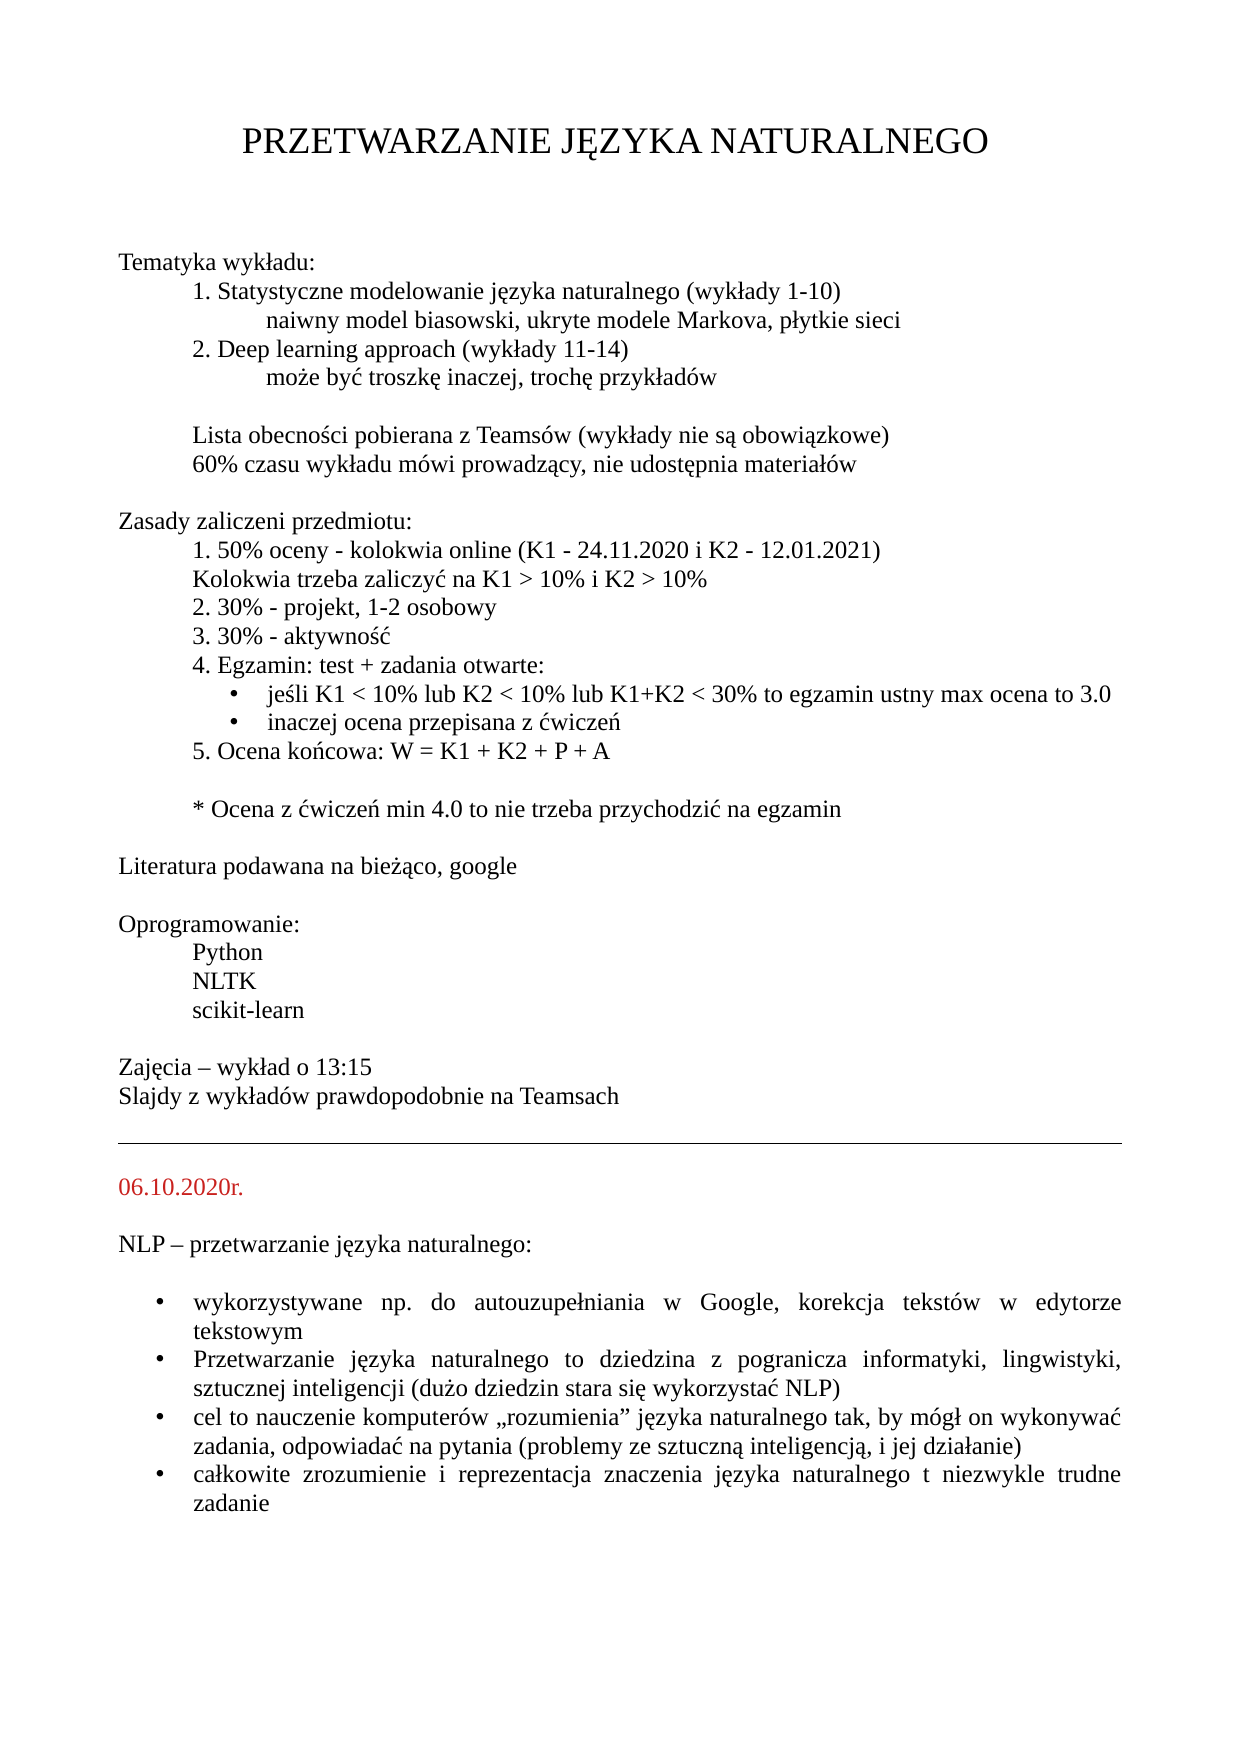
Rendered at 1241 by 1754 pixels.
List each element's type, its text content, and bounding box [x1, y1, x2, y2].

text PRZETWARZANIE JĘZYKA NATURALNEGO [118, 118, 1122, 161]
text Oprogramowanie: [118, 909, 1122, 937]
text Literatura podawana na bieżąco, google [118, 851, 1122, 880]
list Przetwarzanie języka naturalnego to dziedzina z pogranicza informatyki, lingwistyki, sztucznej inteligencji (dużo dziedzin stara się wykorzystać NLP) [156, 1344, 1122, 1402]
text 3. 30% - aktywność [192, 621, 1122, 650]
text Kolokwia trzeba zaliczyć na K1 > 10% i K2 > 10% [192, 564, 1122, 592]
text Zajęcia – wykład o 13:15 [118, 1052, 1122, 1081]
text NLTK [192, 966, 1122, 995]
text naiwny model biasowski, ukryte modele Markova, płytkie sieci [192, 305, 1122, 334]
text 5. Ocena końcowa: W = K1 + K2 + P + A [192, 736, 1122, 765]
text Tematyka wykładu: [118, 247, 1122, 276]
list jeśli K1 < 10% lub K2 < 10% lub K1+K2 < 30% to egzamin ustny max ocena to 3.0 [229, 679, 1122, 707]
text 1. Statystyczne modelowanie języka naturalnego (wykłady 1-10) [192, 276, 1122, 305]
text Lista obecności pobierana z Teamsów (wykłady nie są obowiązkowe) [192, 420, 1122, 449]
list cel to nauczenie komputerów „rozumienia” języka naturalnego tak, by mógł on wykonywać zadania, odpowiadać na pytania (problemy ze sztuczną inteligencją, i jej działanie) [156, 1402, 1122, 1459]
text może być troszkę inaczej, trochę przykładów [192, 362, 1122, 391]
text 2. Deep learning approach (wykłady 11-14) [192, 334, 1122, 362]
list inaczej ocena przepisana z ćwiczeń [229, 707, 1122, 736]
text 06.10.2020r. [118, 1172, 1122, 1201]
text Zasady zaliczeni przedmiotu: [118, 506, 1122, 535]
list całkowite zrozumienie i reprezentacja znaczenia języka naturalnego t niezwykle trudne zadanie [156, 1459, 1122, 1517]
text NLP – przetwarzanie języka naturalnego: [118, 1229, 1122, 1258]
list wykorzystywane np. do autouzupełniania w Google, korekcja tekstów w edytorze tekstowym [156, 1287, 1122, 1344]
text 2. 30% - projekt, 1-2 osobowy [192, 592, 1122, 621]
text scikit-learn [192, 995, 1122, 1024]
text Python [192, 937, 1122, 966]
text Slajdy z wykładów prawdopodobnie na Teamsach [118, 1081, 1122, 1110]
text 4. Egzamin: test + zadania otwarte: [192, 650, 1122, 679]
text 60% czasu wykładu mówi prowadzący, nie udostępnia materiałów [192, 449, 1122, 477]
text * Ocena z ćwiczeń min 4.0 to nie trzeba przychodzić na egzamin [192, 794, 1122, 822]
text 1. 50% oceny - kolokwia online (K1 - 24.11.2020 i K2 - 12.01.2021) [192, 535, 1122, 564]
